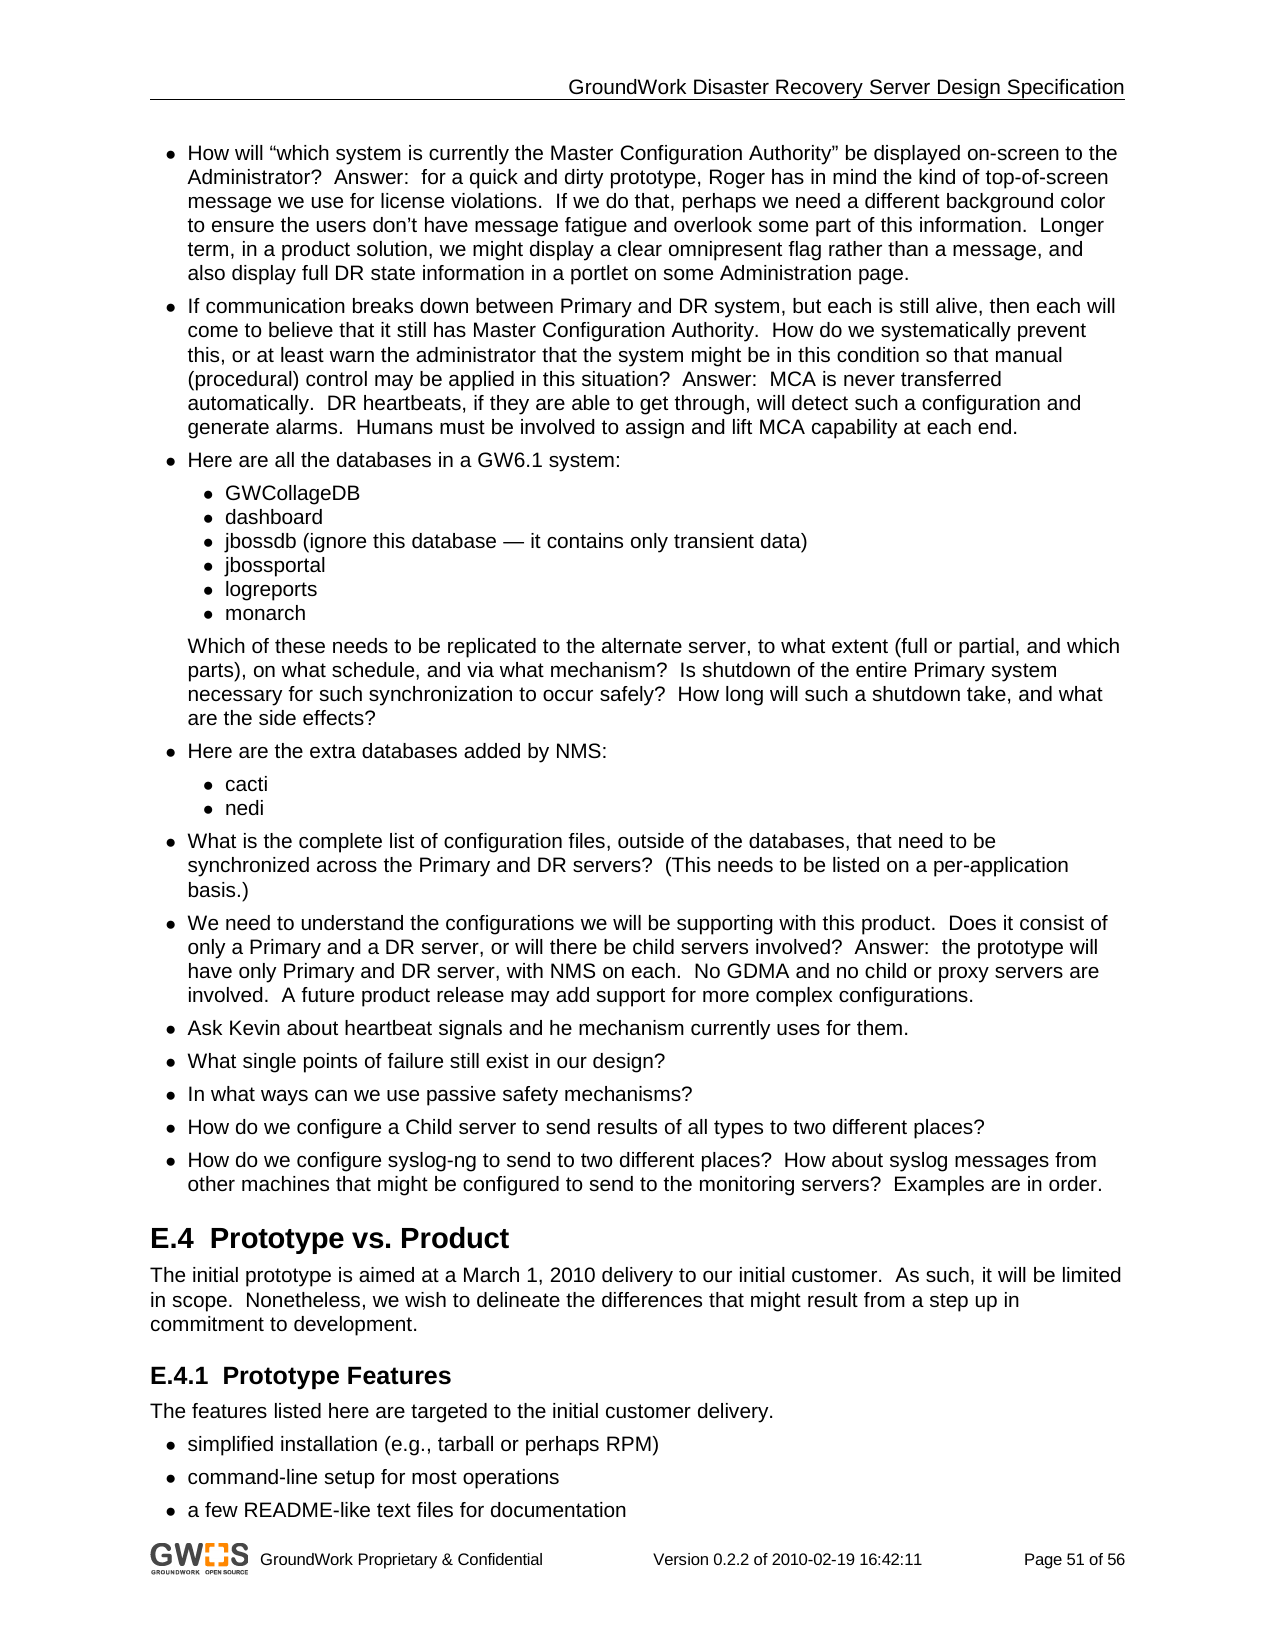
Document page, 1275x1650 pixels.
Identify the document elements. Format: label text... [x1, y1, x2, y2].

picture [150, 1543, 248, 1575]
subtitle Prototype vs. Product [150, 1221, 1125, 1254]
list a few README-like text files for documentation [165, 1498, 1125, 1522]
list dashboard [202, 505, 1125, 529]
list How do we configure syslog-ng to send to two different places? How about syslog messages from other machines that might be configured to send to the monitoring servers? Examples are in order. [165, 1148, 1125, 1196]
text The initial prototype is aimed at a March 1, 2010 delivery to our initial customer. As such, it will be limited in scope. Nonetheless, we wish to delineate the differences that might result from a step up in commitment to development. [150, 1263, 1125, 1336]
list Here are all the databases in a GW6.1 system: [165, 448, 1125, 472]
text The features listed here are targeted to the initial customer delivery. [150, 1399, 1125, 1423]
list What is the complete list of configuration files, outside of the databases, that need to be synchronized across the Primary and DR servers? (This needs to be listed on a per-application basis.) [165, 829, 1125, 902]
list logreports [202, 577, 1125, 601]
list Ask Kevin about heartbeat signals and he mechanism currently uses for them. [165, 1016, 1125, 1040]
list In what ways can we use passive safety mechanisms? [165, 1082, 1125, 1106]
list jbossportal [202, 553, 1125, 577]
list jbossdb (ignore this database — it contains only transient data) [202, 529, 1125, 553]
list Here are the extra databases added by NMS: [165, 739, 1125, 763]
list What single points of failure still exist in our design? [165, 1049, 1125, 1073]
list monarch [202, 601, 1125, 625]
list GWCollageDB [202, 481, 1125, 505]
list How will “which system is currently the Master Configuration Authority” be displayed on-screen to the Administrator? Answer: for a quick and dirty prototype, Roger has in mind the kind of top-of-screen message we use for license violations. If we do that, perhaps we need a different background color to ensure the users don’t have message fatigue and overlook some part of this information. Longer term, in a product solution, we might display a clear omnipresent flag rather than a message, and also display full DR state information in a portlet on some Administration page. [165, 141, 1125, 285]
list command-line setup for most operations [165, 1465, 1125, 1489]
list nedi [202, 796, 1125, 820]
list We need to understand the configurations we will be supporting with this product. Does it consist of only a Primary and a DR server, or will there be child servers involved? Answer: the prototype will have only Primary and DR server, with NMS on each. No GDMA and no child or proxy servers are involved. A future product release may add support for more complex configurations. [165, 911, 1125, 1007]
text Which of these needs to be replicated to the alternate server, to what extent (full or partial, and which parts), on what schedule, and via what mechanism? Is shutdown of the entire Primary system necessary for such synchronization to occur safely? How long will such a shutdown take, and what are the side effects? [187, 634, 1125, 730]
subtitle Prototype Features [150, 1361, 1125, 1390]
list simplified installation (e.g., tarball or perhaps RPM) [165, 1432, 1125, 1456]
list cacti [202, 772, 1125, 796]
list How do we configure a Child server to send results of all types to two different places? [165, 1115, 1125, 1139]
list If communication breaks down between Primary and DR system, but each is still alive, then each will come to believe that it still has Master Configuration Authority. How do we systematically prevent this, or at least warn the administrator that the system might be in this condition so that manual (procedural) control may be applied in this situation? Answer: MCA is never transferred automatically. DR heartbeats, if they are able to get through, will detect such a configuration and generate alarms. Humans must be involved to assign and lift MCA capability at each end. [165, 294, 1125, 439]
